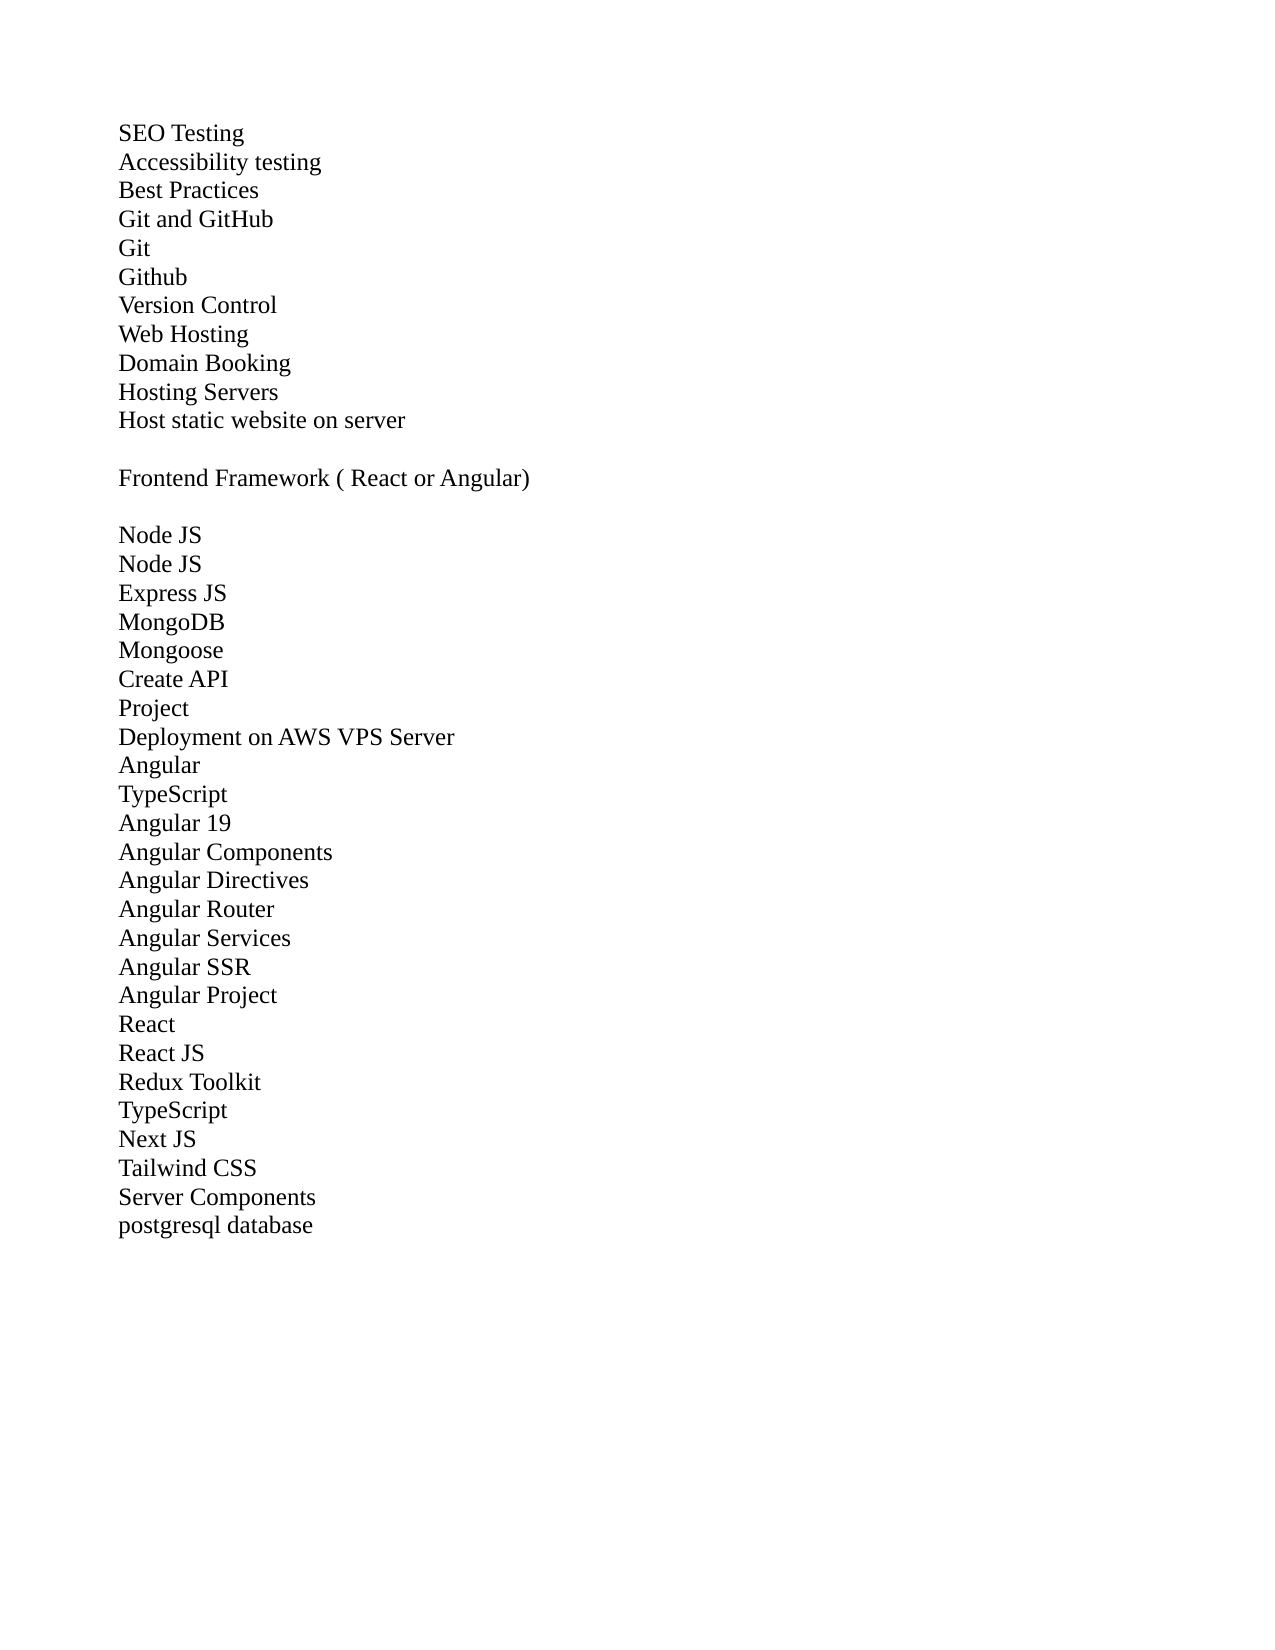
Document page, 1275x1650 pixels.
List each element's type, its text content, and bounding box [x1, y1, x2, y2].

text Domain Booking [118, 348, 1157, 377]
text Angular Router [118, 894, 1157, 923]
text Git [118, 233, 1157, 262]
text Host static website on server [118, 406, 1157, 434]
text Angular 19 [118, 808, 1157, 837]
text Angular Project [118, 981, 1157, 1009]
text Project [118, 693, 1157, 722]
text Deployment on AWS VPS Server [118, 722, 1157, 751]
text Frontend Framework ( React or Angular) [118, 463, 1157, 492]
text Tailwind CSS [118, 1153, 1157, 1182]
text SEO Testing [118, 118, 1157, 147]
text Angular Directives [118, 866, 1157, 894]
text Node JS [118, 521, 1157, 549]
text Accessibility testing [118, 147, 1157, 176]
text Github [118, 262, 1157, 291]
text Mongoose [118, 636, 1157, 664]
text Next JS [118, 1124, 1157, 1153]
text TypeScript [118, 1096, 1157, 1124]
text Server Components [118, 1182, 1157, 1211]
text Angular Services [118, 923, 1157, 952]
text Hosting Servers [118, 377, 1157, 406]
text Web Hosting [118, 319, 1157, 348]
text postgresql database [118, 1211, 1157, 1239]
text Create API [118, 664, 1157, 693]
text Express JS [118, 578, 1157, 607]
text React [118, 1009, 1157, 1038]
text Redux Toolkit [118, 1067, 1157, 1096]
text Angular Components [118, 837, 1157, 866]
text Angular [118, 751, 1157, 779]
text Git and GitHub [118, 204, 1157, 233]
text Node JS [118, 549, 1157, 578]
text TypeScript [118, 779, 1157, 808]
text Best Practices [118, 176, 1157, 204]
text Angular SSR [118, 952, 1157, 981]
text Version Control [118, 291, 1157, 319]
text MongoDB [118, 607, 1157, 636]
text React JS [118, 1038, 1157, 1067]
